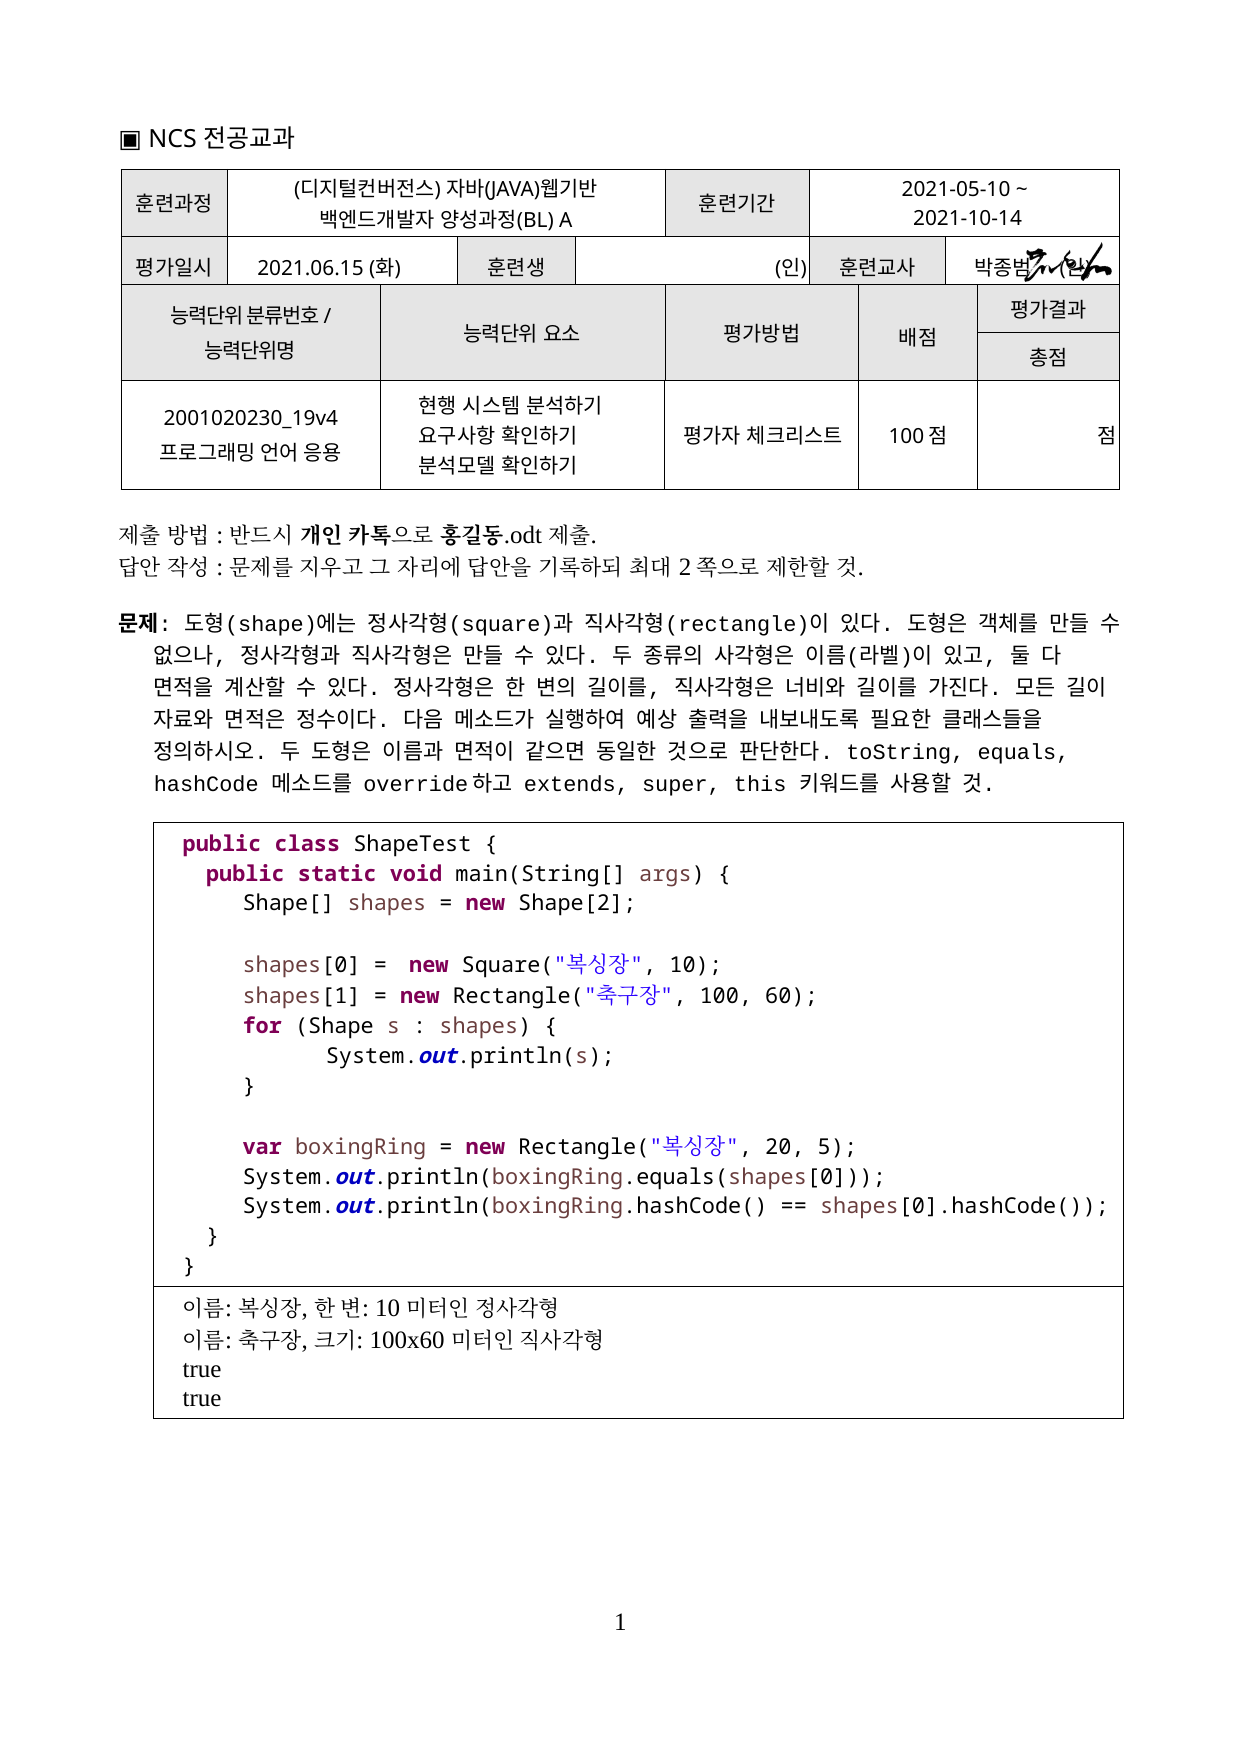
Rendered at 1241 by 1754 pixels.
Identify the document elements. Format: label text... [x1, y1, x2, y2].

table_header 훈련기간 [666, 170, 809, 236]
table_cell 2021.06.15 (화) [228, 237, 457, 284]
table_header 2021-05-10 ~ 2021-10-14 [810, 170, 1119, 236]
table_cell 2001020230_19v4 프로그래밍 언어 응용 [122, 381, 380, 489]
text 문제: 도형(shape)에는 정사각형(square)과 직사각형(rectangle)이 있다. 도형은 객체를 만들 수 없으나, 정사각형과 직사각형은 만들 수 있다. 두 종류의 사각형은 이름(라벨)이 있고, 둘 다 면적을 계산할 수 있다. 정사각형은 한 변의 길이를, 직사각형은 너비와 길이를 가진다. 모든 길이 자료와 면적은 정수이다. 다음 메소드가 실행하여 예상 출력을 내보내도록 필요한 클래스들을 정의하시오. 두 도형은 이름과 면적이 같으면 동일한 것으로 판단한다. toString, equals, hashCode 메소드를 override하고 extends, super, this 키워드를 사용할 것. [118, 606, 1122, 822]
table_cell (인) [576, 237, 809, 284]
table_cell 평가자 체크리스트 [665, 381, 858, 489]
table_cell 현행 시스템 분석하기 요구사항 확인하기 분석모델 확인하기 [381, 381, 664, 489]
table_cell 능력단위 분류번호 / 능력단위명 [122, 285, 380, 380]
table_cell 점 [978, 381, 1119, 489]
table_cell 이름: 복싱장, 한 변: 10 미터인 정사각형 이름: 축구장, 크기: 100x60 미터인 직사각형 true true [154, 1287, 1123, 1418]
text 답안 작성 : 문제를 지우고 그 자리에 답안을 기록하되 최대 2쪽으로 제한할 것. [118, 550, 1122, 581]
table_cell 훈련교사 [810, 237, 945, 284]
table_cell 훈련생 [458, 237, 575, 284]
table_cell 총점 [978, 333, 1119, 380]
table_cell 평가결과 [978, 285, 1119, 332]
table_cell 박종범 (인) [946, 237, 1119, 284]
table_cell 평가일시 [122, 237, 227, 284]
table_cell 능력단위 요소 [381, 285, 665, 380]
text ▣ NCS 전공교과 [118, 118, 1122, 154]
table_header public class ShapeTest { public static void main(String[] args) { Shape[] shapes = new Shape[2]; shapes[0] = new Square("복싱장", 10); shapes[1] = new Rectangle("축구장", 100, 60); for (Shape s : shapes) { System.out.println(s); } var boxingRing = new Rectangle("복싱장", 20, 5); System.out.println(boxingRing.equals(shapes[0])); System.out.println(boxingRing.hashCode() == shapes[0].hashCode()); } } [154, 823, 1123, 1286]
table_cell 배점 [859, 285, 977, 380]
table_header 훈련과정 [122, 170, 227, 236]
table_cell 평가방법 [666, 285, 858, 380]
table_cell 100점 [859, 381, 977, 489]
text 제출 방법 : 반드시 개인 카톡으로 홍길동.odt 제출. [118, 518, 1122, 550]
picture [1022, 239, 1115, 285]
table_header (디지털컨버전스) 자바(JAVA)웹기반 백엔드개발자 양성과정(BL) A [228, 170, 665, 236]
